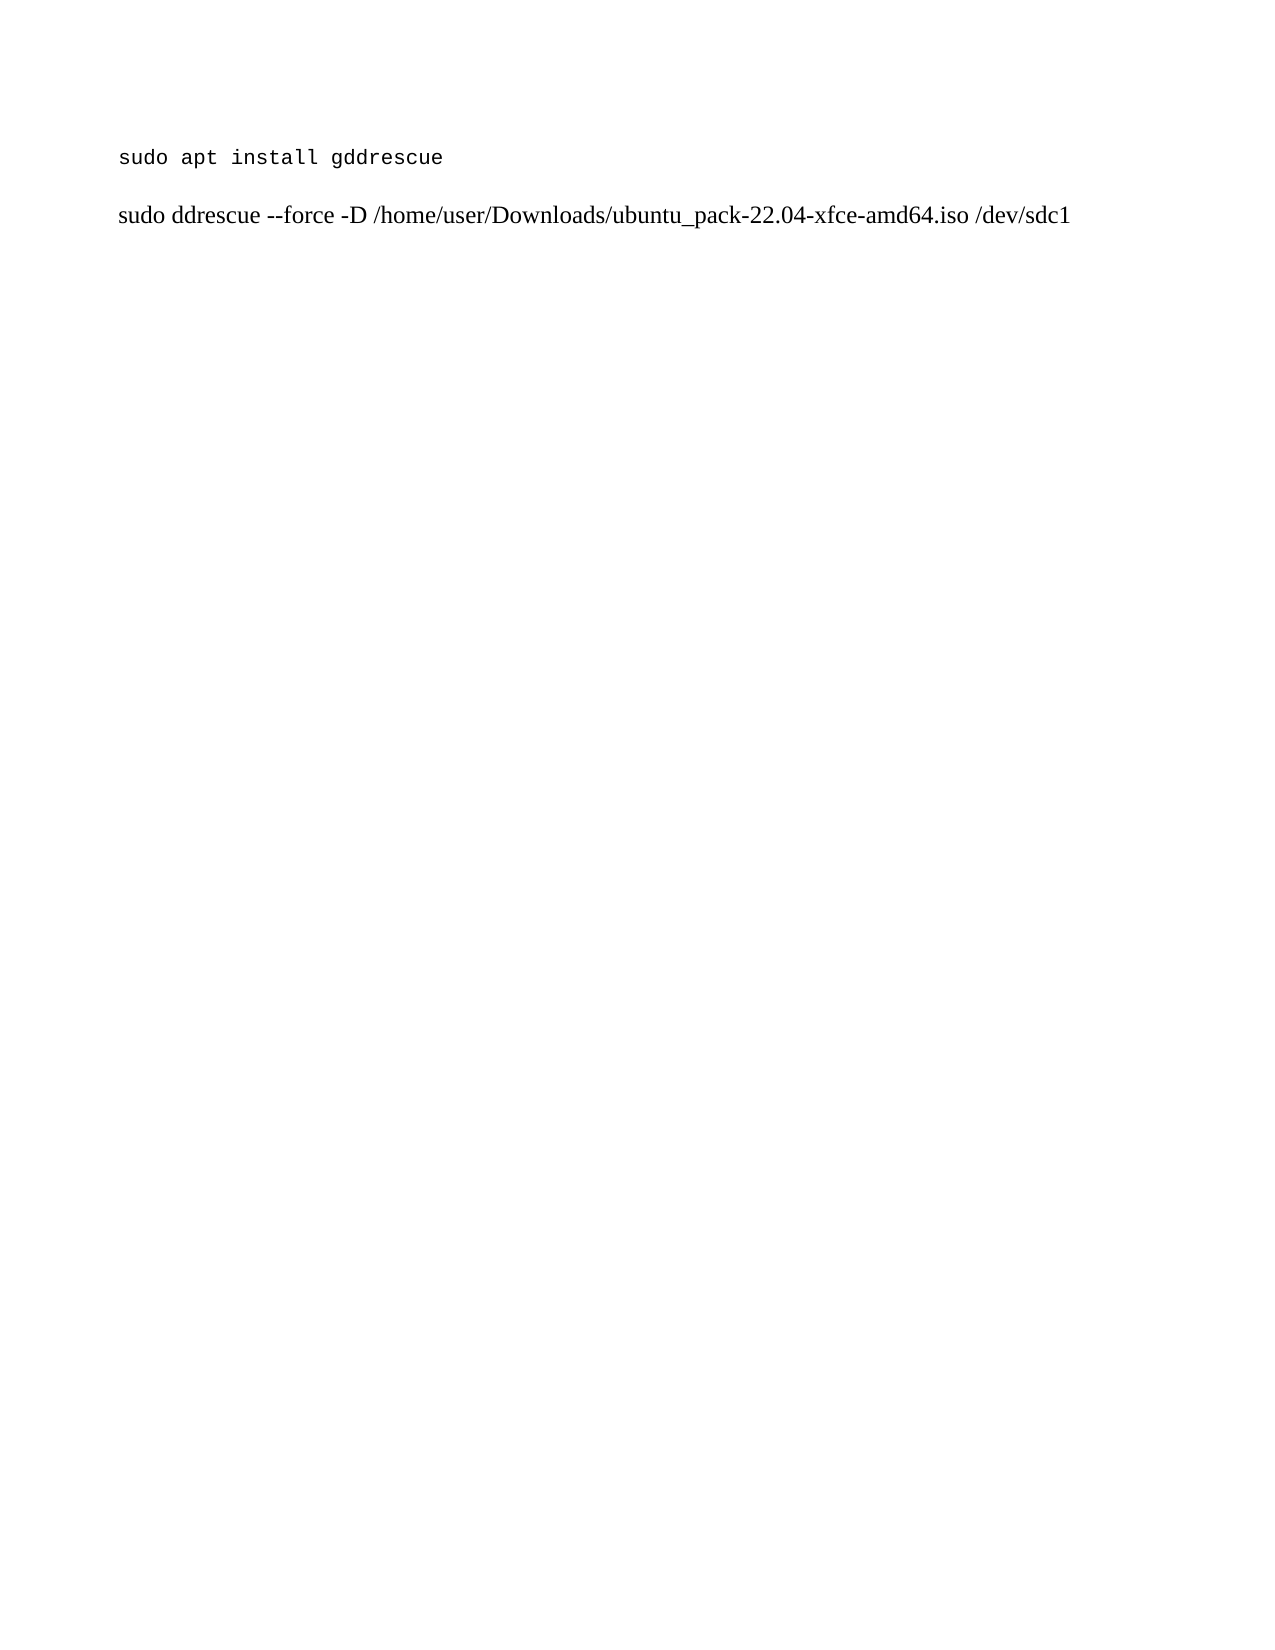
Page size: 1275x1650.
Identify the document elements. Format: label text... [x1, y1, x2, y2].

text sudo ddrescue --force -D /home/user/Downloads/ubuntu_pack-22.04-xfce-amd64.iso /dev/sdc1 [118, 200, 1157, 229]
text sudo apt install gddrescue [118, 147, 1157, 171]
